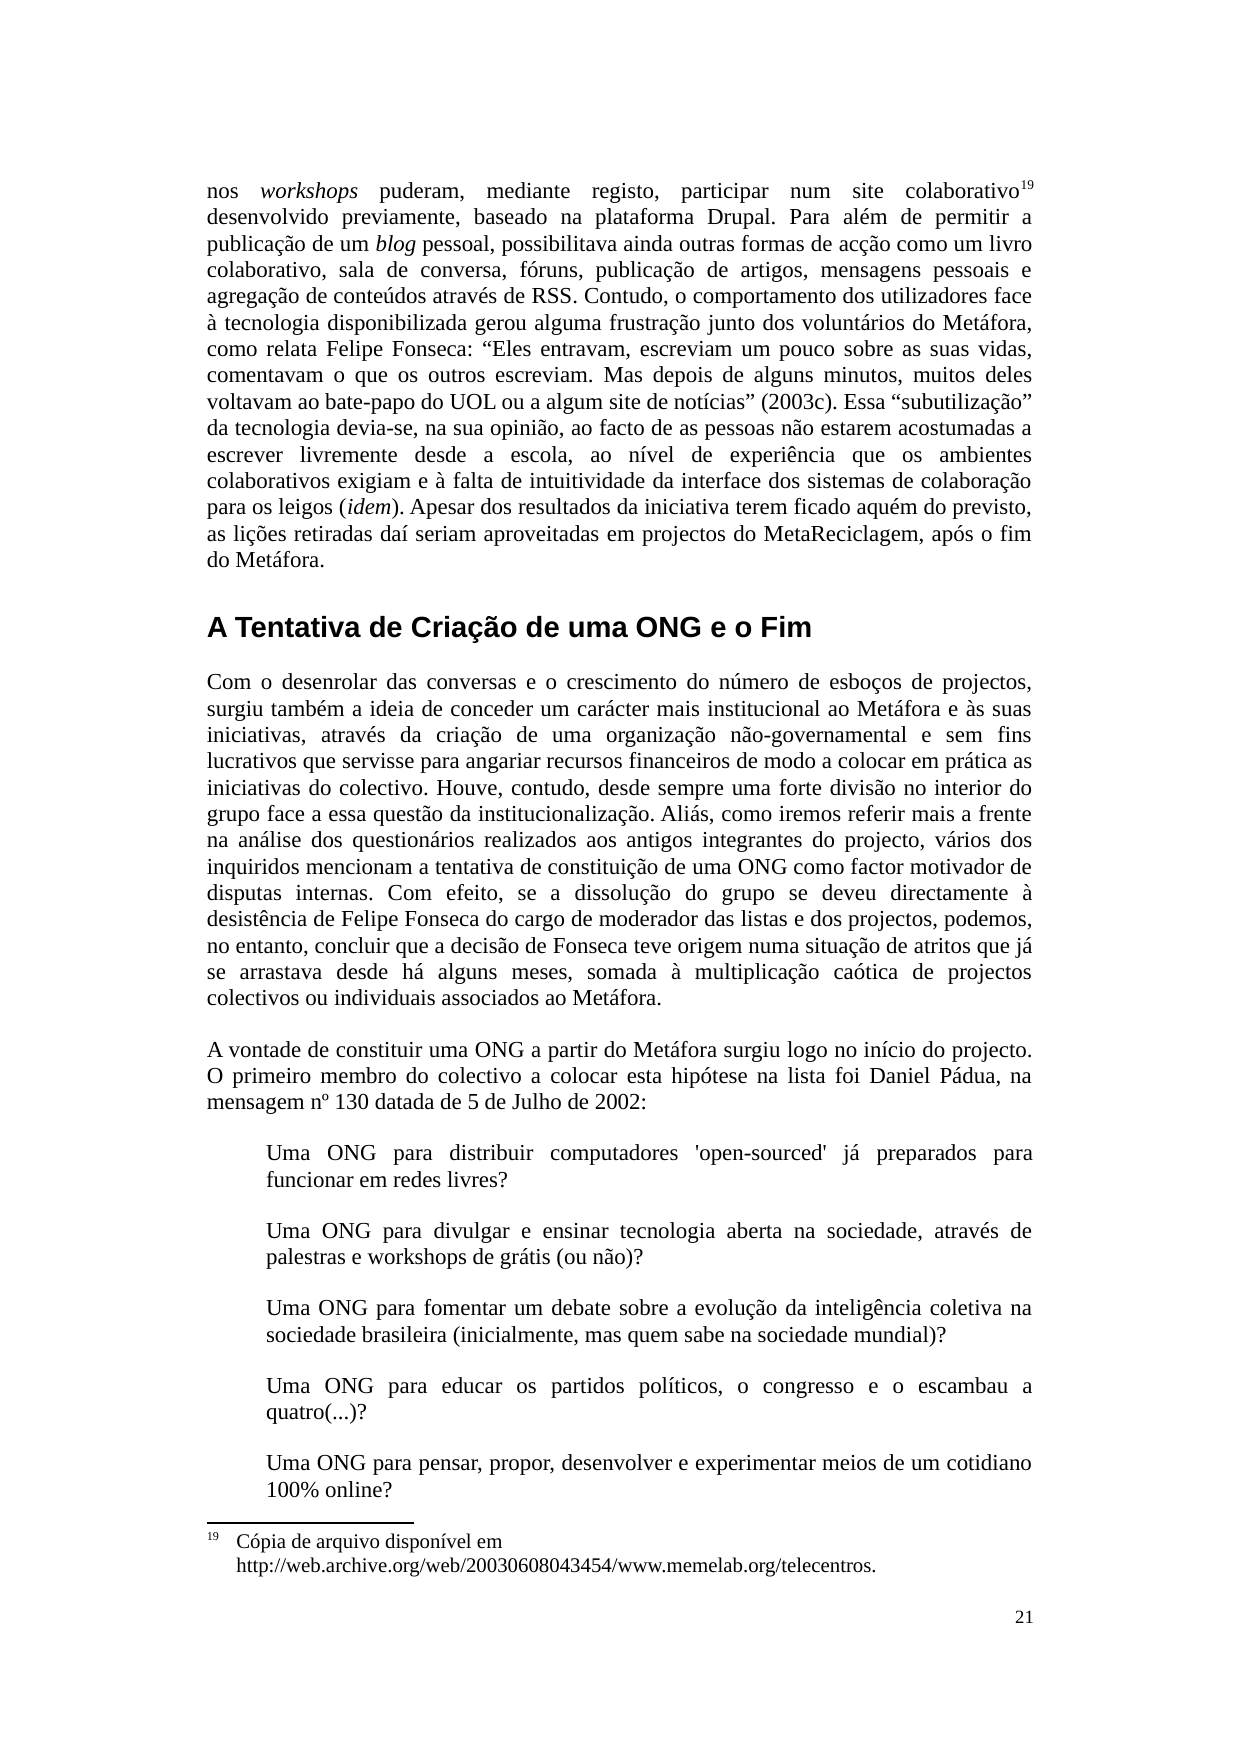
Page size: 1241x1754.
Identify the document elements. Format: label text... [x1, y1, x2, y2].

text Com o desenrolar das conversas e o crescimento do número de esboços de projectos, surgiu também a ideia de conceder um carácter mais institucional ao Metáfora e às suas iniciativas, através da criação de uma organização não-governamental e sem fins lucrativos que servisse para angariar recursos financeiros de modo a colocar em prática as iniciativas do colectivo. Houve, contudo, desde sempre uma forte divisão no interior do grupo face a essa questão da institucionalização. Aliás, como iremos referir mais a frente na análise dos questionários realizados aos antigos integrantes do projecto, vários dos inquiridos mencionam a tentativa de constituição de uma ONG como factor motivador de disputas internas. Com efeito, se a dissolução do grupo se deveu directamente à desistência de Felipe Fonseca do cargo de moderador das listas e dos projectos, podemos, no entanto, concluir que a decisão de Fonseca teve origem numa situação de atritos que já se arrastava desde há alguns meses, somada à multiplicação caótica de projectos colectivos ou individuais associados ao Metáfora. [207, 668, 1033, 1011]
subtitle A Tentativa de Criação de uma ONG e o Fim [207, 610, 1033, 643]
text Uma ONG para distribuir computadores 'open-sourced' já preparados para funcionar em redes livres? [266, 1139, 1033, 1192]
text Uma ONG para educar os partidos políticos, o congresso e o escambau a quatro(...)? [266, 1372, 1033, 1425]
text A vontade de constituir uma ONG a partir do Metáfora surgiu logo no início do projecto. O primeiro membro do colectivo a colocar esta hipótese na lista foi Daniel Pádua, na mensagem nº 130 datada de 5 de Julho de 2002: [207, 1036, 1033, 1115]
text nos workshops puderam, mediante registo, participar num site colaborativo desenvolvido previamente, baseado na plataforma Drupal. Para além de permitir a publicação de um blog pessoal, possibilitava ainda outras formas de acção como um livro colaborativo, sala de conversa, fóruns, publicação de artigos, mensagens pessoais e agregação de conteúdos através de RSS. Contudo, o comportamento dos utilizadores face à tecnologia disponibilizada gerou alguma frustração junto dos voluntários do Metáfora, como relata Felipe Fonseca: “Eles entravam, escreviam um pouco sobre as suas vidas, comentavam o que os outros escreviam. Mas depois de alguns minutos, muitos deles voltavam ao bate-papo do UOL ou a algum site de notícias” (2003c). Essa “subutilização” da tecnologia devia-se, na sua opinião, ao facto de as pessoas não estarem acostumadas a escrever livremente desde a escola, ao nível de experiência que os ambientes colaborativos exigiam e à falta de intuitividade da interface dos sistemas de colaboração para os leigos (idem). Apesar dos resultados da iniciativa terem ficado aquém do previsto, as lições retiradas daí seriam aproveitadas em projectos do MetaReciclagem, após o fim do Metáfora. [207, 177, 1033, 572]
text Cópia de arquivo disponível em http://web.archive.org/web/20030608043454/www.memelab.org/telecentros. [207, 1529, 1033, 1577]
text Uma ONG para fomentar um debate sobre a evolução da inteligência coletiva na sociedade brasileira (inicialmente, mas quem sabe na sociedade mundial)? [266, 1294, 1033, 1347]
text Uma ONG para divulgar e ensinar tecnologia aberta na sociedade, através de palestras e workshops de grátis (ou não)? [266, 1217, 1033, 1270]
text Uma ONG para pensar, propor, desenvolver e experimentar meios de um cotidiano 100% online? [266, 1449, 1033, 1502]
